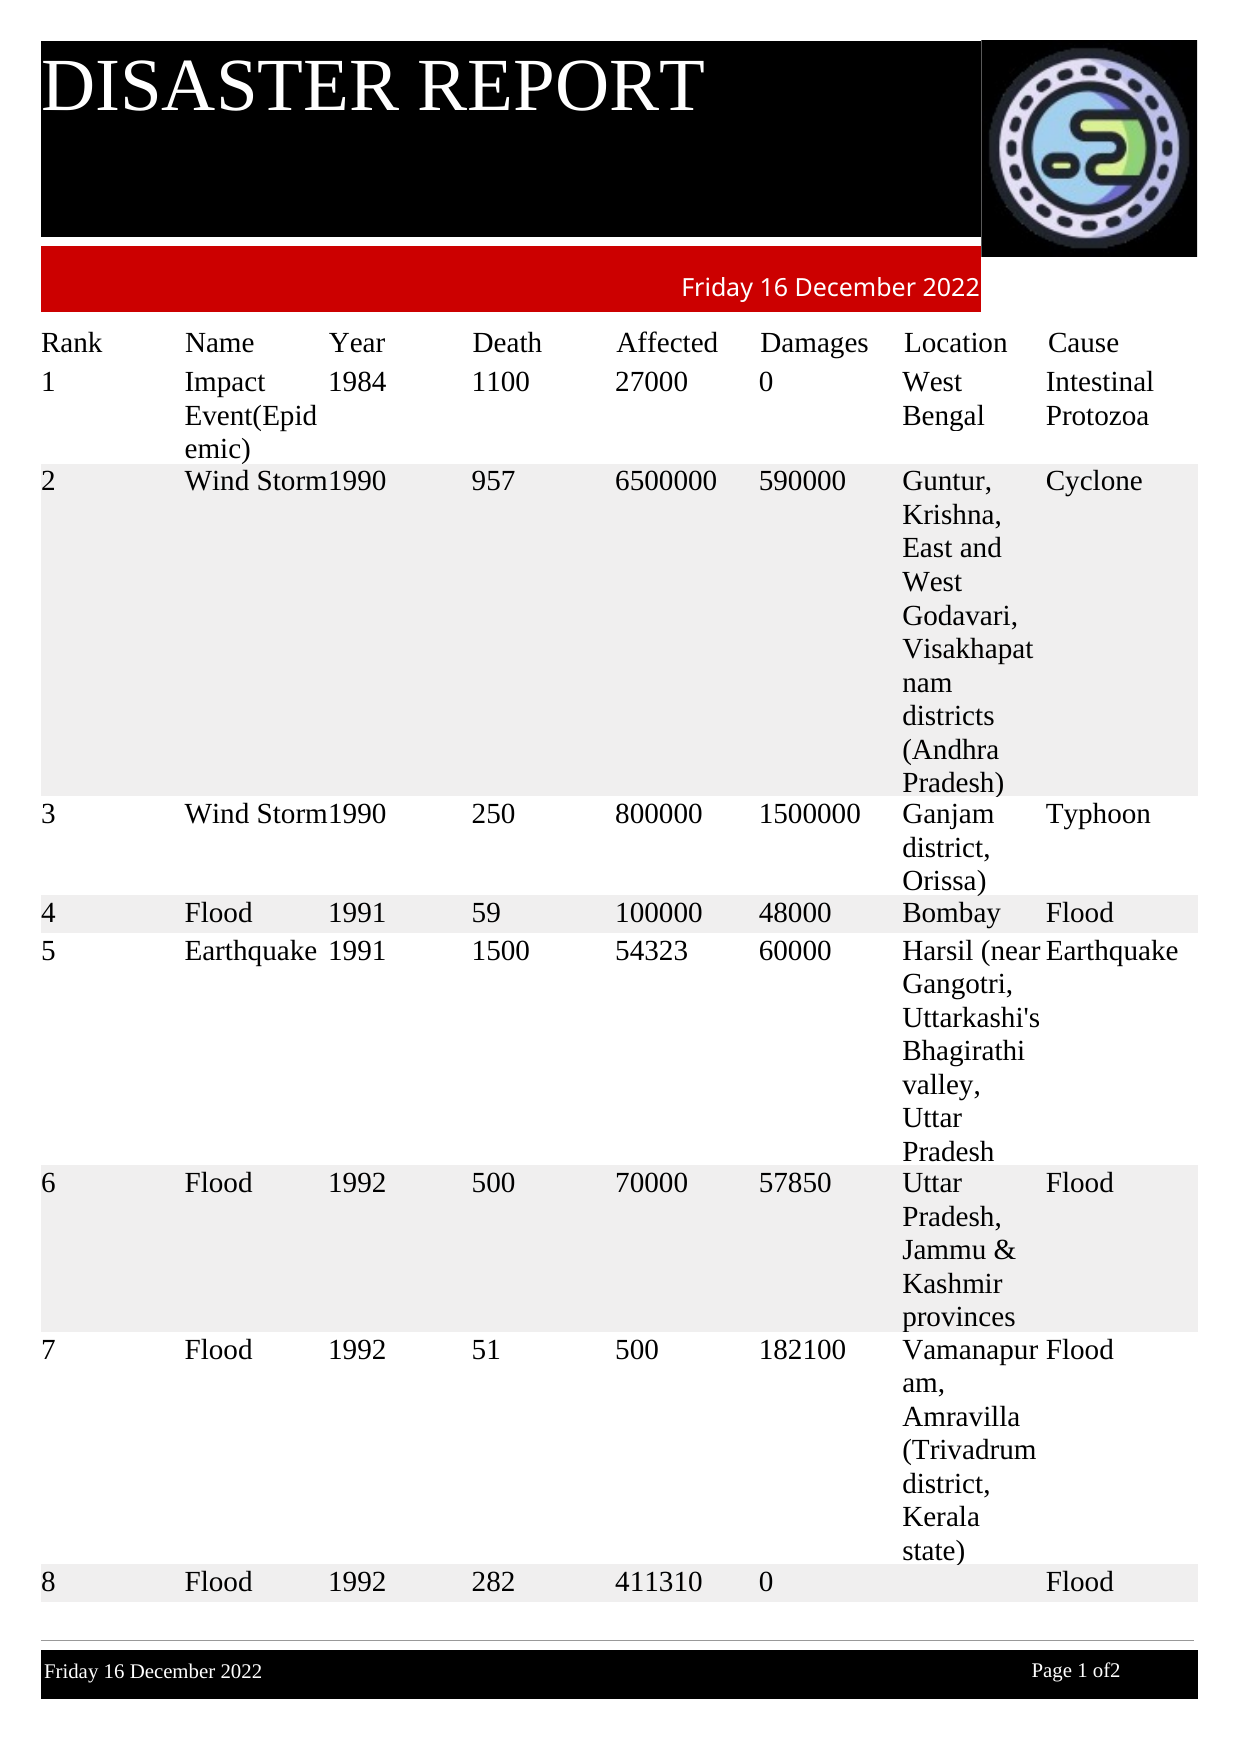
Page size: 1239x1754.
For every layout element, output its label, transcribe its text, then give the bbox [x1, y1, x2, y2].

table_header 6 [41, 1165, 184, 1203]
table_cell [904, 1642, 981, 1650]
table_header 1991 [328, 895, 471, 933]
table_header 7 [41, 1332, 184, 1369]
table_header 1992 [328, 1332, 471, 1369]
table_cell [1189, 1203, 1196, 1332]
table_header 57850 [759, 1165, 902, 1203]
table_header 0 [759, 365, 902, 402]
table_header Flood [1046, 1332, 1189, 1369]
table_cell [1198, 312, 1239, 326]
table_cell [41, 431, 184, 463]
table_header Flood [184, 1165, 328, 1203]
table_cell [904, 237, 981, 246]
table_cell [0, 326, 41, 363]
table_header DISASTER REPORT [41, 41, 811, 177]
table_cell [1192, 312, 1198, 326]
table_cell [1198, 933, 1239, 1165]
table_header 800000 [615, 796, 758, 834]
table_header [1189, 796, 1196, 834]
table_cell [185, 237, 328, 246]
table_cell [615, 431, 758, 463]
table_cell [1198, 326, 1239, 363]
table_cell [185, 1642, 328, 1650]
table_cell [0, 933, 41, 1165]
table_cell [1192, 1642, 1198, 1650]
table_header Typhoon [1046, 796, 1189, 834]
table_cell [328, 1369, 471, 1564]
table_header 51 [471, 1332, 615, 1369]
table_cell Cause [1048, 326, 1192, 363]
table_cell [454, 1651, 943, 1690]
table_cell [473, 1642, 616, 1650]
table_cell [0, 796, 41, 895]
table_cell [328, 970, 471, 1165]
table_cell [328, 1203, 471, 1332]
table_cell [329, 1602, 472, 1640]
table_cell [473, 1602, 616, 1640]
table_cell [1198, 1165, 1239, 1332]
table_cell [902, 431, 1046, 463]
table_header 1500000 [759, 796, 902, 834]
table_header 4 [41, 895, 184, 933]
table_header Wind Storm [184, 464, 328, 501]
table_cell [184, 501, 328, 796]
table_header Earthquake [184, 933, 328, 970]
table_header 250 [471, 796, 615, 834]
table_cell [616, 1642, 760, 1650]
table_header [41, 246, 680, 270]
table_cell [41, 834, 184, 895]
table_cell [0, 895, 41, 933]
table_cell [615, 970, 758, 1165]
table_header 27000 [615, 365, 758, 402]
table_header [886, 41, 980, 177]
table_cell [185, 312, 328, 326]
table_cell [0, 1564, 41, 1602]
table_cell [41, 1369, 184, 1564]
table_cell [471, 970, 615, 1165]
table_header 100000 [615, 895, 758, 933]
table_cell [41, 501, 184, 796]
table_cell [759, 834, 902, 895]
table_cell [471, 1369, 615, 1564]
table_header 1984 [328, 365, 471, 402]
table_cell [759, 501, 902, 796]
table_header [811, 41, 886, 177]
table_cell [41, 1602, 185, 1640]
table_cell [616, 312, 760, 326]
table_header Flood [1046, 1564, 1189, 1602]
table_header 957 [471, 464, 615, 501]
table_cell [1198, 796, 1239, 895]
table_cell [1189, 1369, 1196, 1564]
table_cell [760, 312, 904, 326]
table_header [680, 246, 980, 270]
table_cell [185, 1602, 328, 1640]
table_cell Rank [41, 326, 185, 363]
table_header [904, 0, 981, 41]
table_header 8 [41, 1564, 184, 1602]
table_cell Year [329, 326, 472, 363]
table_cell [41, 970, 184, 1165]
table_cell Name [185, 326, 328, 363]
table_cell [184, 1369, 328, 1564]
table_cell [329, 1642, 472, 1650]
table_header [329, 0, 472, 41]
table_cell Affected [616, 326, 760, 363]
table_cell [1198, 1650, 1239, 1699]
table_cell [615, 1369, 758, 1564]
table_header [902, 1564, 1046, 1602]
table_cell [1198, 895, 1239, 933]
table_cell [1198, 1602, 1239, 1641]
table_cell [1198, 1642, 1239, 1650]
table_cell [471, 402, 615, 431]
table_cell [1046, 834, 1189, 895]
table_header Vamanapuram, Amravilla (Trivadrum district, Kerala state) [902, 1332, 1046, 1564]
table_header [760, 0, 904, 41]
table_header Flood [184, 1564, 328, 1602]
table_cell [471, 431, 615, 463]
table_header 1500 [471, 933, 615, 970]
table_header [185, 0, 328, 41]
table_header 2 [41, 464, 184, 501]
table_cell [1198, 1332, 1239, 1564]
table_cell [41, 237, 185, 246]
table_cell [1198, 1564, 1239, 1602]
table_cell [981, 1602, 1048, 1640]
table_cell Friday 16 December 2022 [44, 1651, 454, 1692]
table_header [1189, 1165, 1196, 1203]
table_header West Bengal [902, 365, 1046, 431]
table_cell [41, 177, 368, 237]
table_header Flood [184, 1332, 328, 1369]
table_header 500 [471, 1165, 615, 1203]
table_header 500 [615, 1332, 758, 1369]
table_cell [1189, 834, 1196, 895]
table_cell [0, 1602, 41, 1641]
table_header 54323 [615, 933, 758, 970]
table_cell [184, 834, 328, 895]
table_cell [904, 1602, 981, 1640]
table_cell [1198, 237, 1239, 246]
table_cell [981, 257, 1198, 312]
table_header Harsil (near Gangotri, Uttarkashi's Bhagirathi valley, Uttar Pradesh [902, 933, 1046, 1165]
table_header 2 [1110, 1650, 1193, 1690]
table_header 60000 [759, 933, 902, 970]
table_cell [1046, 1203, 1189, 1332]
table_cell [41, 1642, 185, 1650]
table_header [616, 0, 760, 41]
table_header [1048, 0, 1192, 40]
table_cell [1192, 326, 1198, 363]
table_cell [0, 464, 41, 796]
table_cell [184, 970, 328, 1165]
table_header 282 [471, 1564, 615, 1602]
table_cell [473, 312, 616, 326]
table_cell [615, 501, 758, 796]
table_cell [760, 237, 904, 246]
table_header 3 [41, 796, 184, 834]
table_cell [1046, 1369, 1189, 1564]
table_cell [1198, 41, 1239, 237]
table_header Bombay [902, 895, 1046, 933]
table_header Flood [1046, 1165, 1189, 1203]
table_header Ganjam district, Orissa) [902, 796, 1046, 895]
table_header Cyclone [1046, 464, 1189, 501]
table_header Flood [1046, 895, 1189, 933]
table_cell [41, 402, 184, 431]
table_cell [886, 177, 980, 237]
table_cell [1048, 1602, 1192, 1640]
table_cell [41, 270, 680, 310]
table_cell [1046, 501, 1189, 796]
table_header [1189, 464, 1196, 501]
table_cell [0, 41, 41, 237]
table_header 0 [759, 1564, 902, 1602]
table_header [1189, 1564, 1196, 1602]
table_cell [760, 1602, 904, 1640]
table_cell [329, 312, 472, 326]
table_cell [0, 1332, 41, 1564]
table_cell [1189, 970, 1196, 1165]
table_cell [1192, 1602, 1198, 1641]
table_cell [471, 501, 615, 796]
table_header [1189, 1332, 1196, 1369]
table_cell Friday 16 December 2022 [680, 270, 980, 310]
table_header [1189, 895, 1196, 933]
table_cell Death [473, 326, 616, 363]
table_cell [184, 1203, 328, 1332]
table_cell [41, 312, 185, 326]
table_cell [759, 1369, 902, 1564]
table_header 411310 [615, 1564, 758, 1602]
table_header 70000 [615, 1165, 758, 1203]
table_header 182100 [759, 1332, 902, 1369]
table_header [1189, 933, 1196, 970]
table_header 1 [41, 365, 184, 402]
table_header 1992 [328, 1564, 471, 1602]
table_header [473, 0, 616, 41]
table_header 1990 [328, 796, 471, 834]
table_header 590000 [759, 464, 902, 501]
table_cell [1048, 1642, 1192, 1650]
table_cell [1189, 501, 1196, 796]
table_cell [1189, 431, 1196, 463]
table_cell [41, 1650, 1198, 1699]
table_cell [0, 246, 41, 312]
table_cell [759, 970, 902, 1165]
table_cell [759, 1203, 902, 1332]
table_cell [0, 1165, 41, 1332]
table_cell Damages [760, 326, 904, 363]
table_cell [328, 834, 471, 895]
table_header [41, 0, 185, 41]
table_cell [0, 365, 41, 463]
table_header Impact Event(Epidemic) [184, 365, 328, 463]
table_cell [981, 1642, 1048, 1650]
table_cell [368, 177, 886, 237]
table_cell [1198, 246, 1239, 312]
table_header [981, 0, 1048, 40]
table_cell [1046, 970, 1189, 1165]
table_header 1991 [328, 933, 471, 970]
table_header [1192, 0, 1198, 40]
table_cell [41, 1203, 184, 1332]
table_header Page 1 of [943, 1650, 1110, 1690]
table_cell [1048, 312, 1192, 326]
table_header 1100 [471, 365, 615, 402]
table_header Wind Storm [184, 796, 328, 834]
table_cell [615, 1203, 758, 1332]
table_cell [473, 237, 616, 246]
table_cell [0, 312, 41, 326]
table_cell [615, 402, 758, 431]
table_cell [615, 834, 758, 895]
table_header Uttar Pradesh, Jammu & Kashmir provinces [902, 1165, 1046, 1332]
table_cell [760, 1642, 904, 1650]
table_header Guntur, Krishna, East and West Godavari, Visakhapatnam districts (Andhra Pradesh) [902, 464, 1046, 796]
table_header 6500000 [615, 464, 758, 501]
table_header 1992 [328, 1165, 471, 1203]
table_header [0, 0, 41, 41]
table_cell [0, 1642, 41, 1650]
table_cell [471, 1203, 615, 1332]
table_cell [616, 1602, 760, 1640]
table_cell Location [904, 326, 1048, 363]
table_cell [1198, 365, 1239, 463]
table_cell [759, 402, 902, 431]
table_header 5 [41, 933, 184, 970]
table_cell [328, 431, 471, 463]
table_header 48000 [759, 895, 902, 933]
table_header 1990 [328, 464, 471, 501]
table_header [1198, 0, 1239, 41]
table_cell [328, 402, 471, 431]
table_header Flood [184, 895, 328, 933]
table_header Intestinal Protozoa [1046, 365, 1189, 431]
table_cell [616, 237, 760, 246]
table_header [1189, 365, 1196, 402]
table_header Earthquake [1046, 933, 1189, 970]
table_cell [1046, 431, 1189, 463]
table_cell [329, 237, 472, 246]
table_cell [0, 1650, 41, 1699]
table_cell [471, 834, 615, 895]
table_cell [904, 312, 981, 326]
table_cell [759, 431, 902, 463]
table_cell [0, 237, 41, 246]
table_cell [1189, 402, 1196, 431]
table_header 59 [471, 895, 615, 933]
table_cell [328, 501, 471, 796]
table_cell [981, 312, 1048, 326]
table_cell [1198, 464, 1239, 796]
